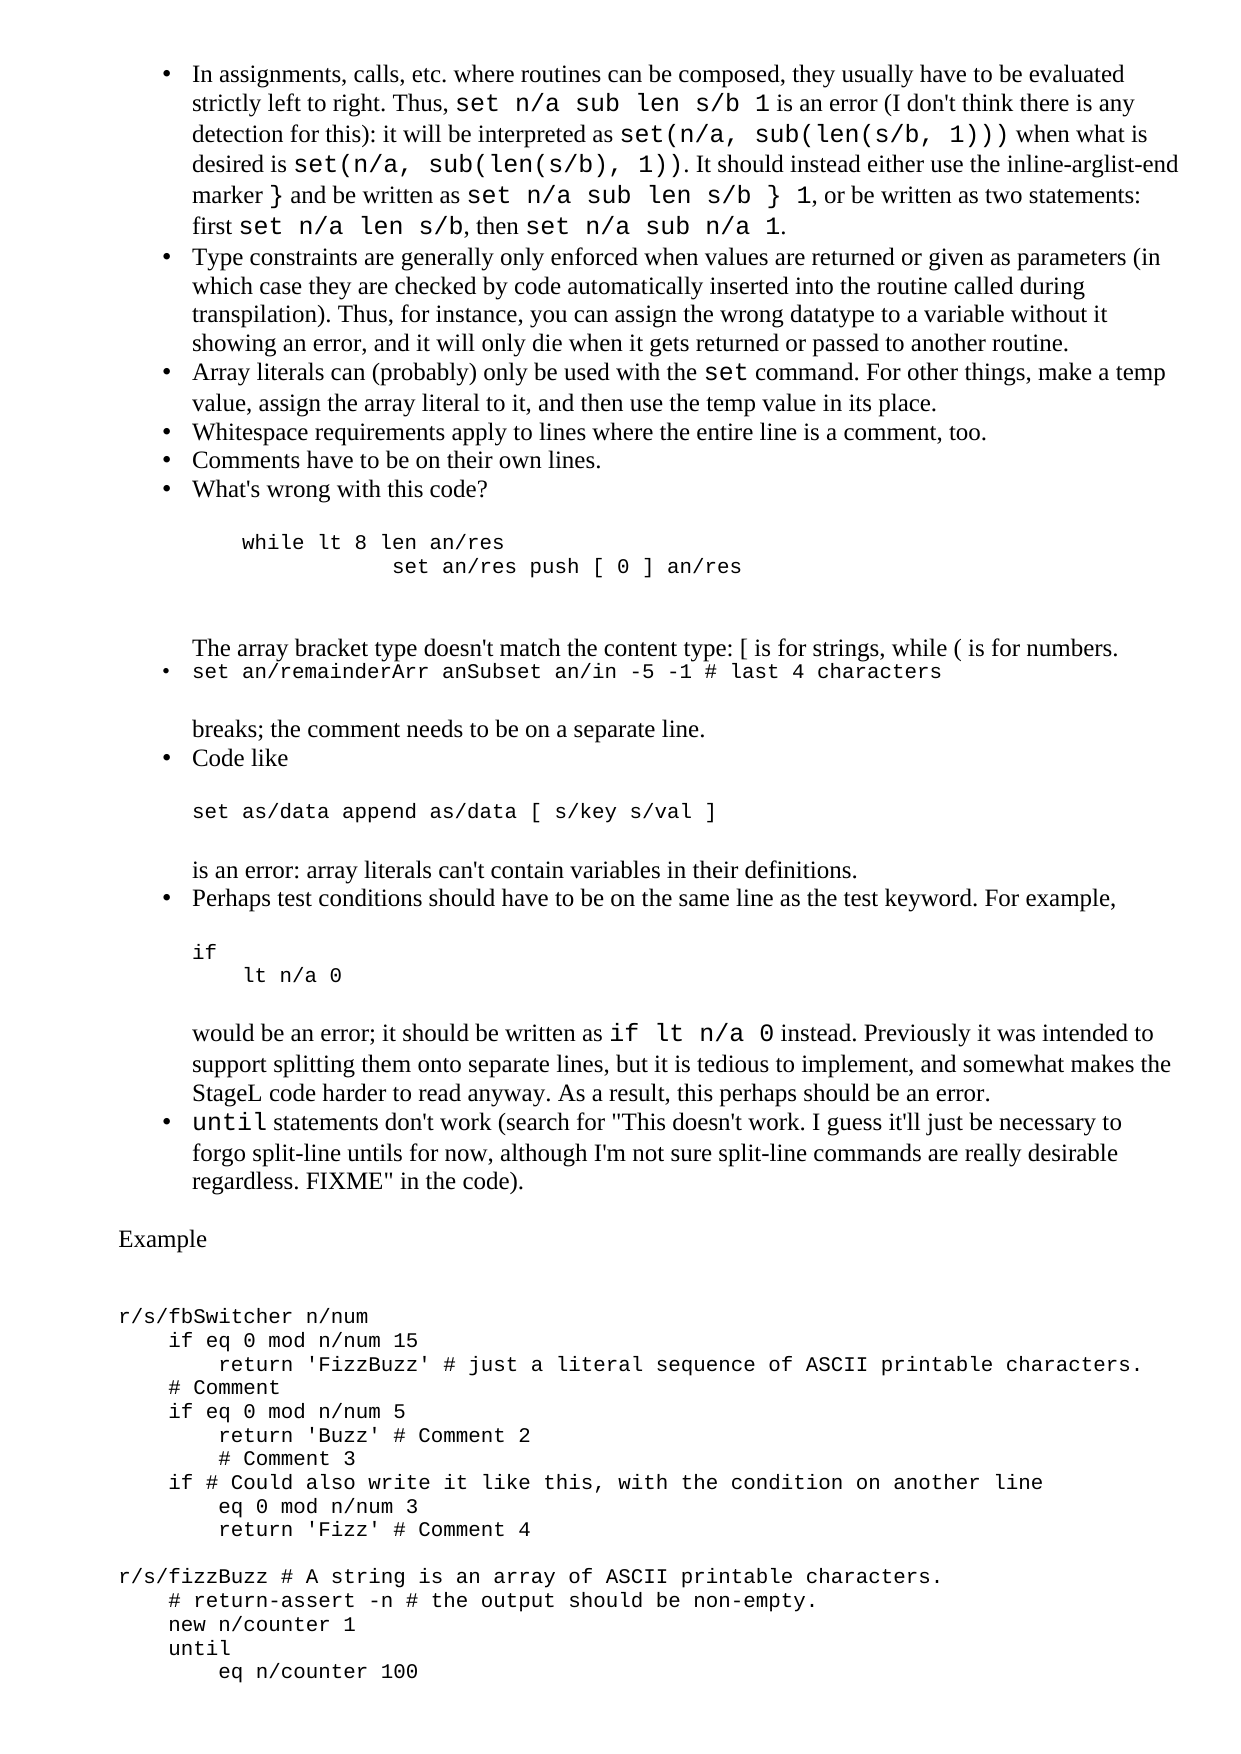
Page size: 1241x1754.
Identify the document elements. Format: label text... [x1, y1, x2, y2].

list set an/remainderArr anSubset an/in -5 -1 # last 4 characters [162, 661, 1181, 685]
text # Comment [118, 1377, 1181, 1401]
text if # Could also write it like this, with the condition on another line [118, 1472, 1181, 1496]
list Perhaps test conditions should have to be on the same line as the test keyword. For example, [162, 883, 1181, 912]
text r/s/fizzBuzz # A string is an array of ASCII printable characters. [118, 1567, 1181, 1590]
list Whitespace requirements apply to lines where the entire line is a comment, too. [162, 417, 1181, 445]
text return 'Fizz' # Comment 4 [118, 1519, 1181, 1543]
list would be an error; it should be written as if lt n/a 0 instead. Previously it was intended to support splitting them onto separate lines, but it is tedious to implement, and somewhat makes the StageL code harder to read anyway. As a result, this perhaps should be an error. [162, 1018, 1181, 1107]
list breaks; the comment needs to be on a separate line. [162, 714, 1181, 743]
list set as/data append as/data [ s/key s/val ] [162, 802, 1181, 825]
list The array bracket type doesn't match the content type: [ is for strings, while ( is for numbers. [162, 633, 1181, 661]
text if eq 0 mod n/num 5 [118, 1401, 1181, 1425]
list Code like [162, 743, 1181, 772]
list Comments have to be on their own lines. [162, 445, 1181, 474]
list In assignments, calls, etc. where routines can be composed, they usually have to be evaluated strictly left to right. Thus, set n/a sub len s/b 1 is an error (I don't think there is any detection for this): it will be interpreted as set(n/a, sub(len(s/b, 1))) when what is desired is set(n/a, sub(len(s/b), 1)). It should instead either use the inline-arglist-end marker } and be written as set n/a sub len s/b } 1, or be written as two statements: first set n/a len s/b, then set n/a sub n/a 1. [162, 59, 1181, 242]
text eq n/counter 100 [118, 1661, 1181, 1685]
list What's wrong with this code? [162, 474, 1181, 503]
list Array literals can (probably) only be used with the set command. For other things, make a temp value, assign the array literal to it, and then use the temp value in its place. [162, 357, 1181, 417]
list Type constraints are generally only enforced when values are returned or given as parameters (in which case they are checked by code automatically inserted into the routine called during transpilation). Thus, for instance, you can assign the wrong datatype to a variable without it showing an error, and it will only die when it gets returned or passed to another routine. [162, 242, 1181, 357]
text new n/counter 1 [118, 1614, 1181, 1637]
text eq 0 mod n/num 3 [118, 1496, 1181, 1519]
text return 'Buzz' # Comment 2 [118, 1425, 1181, 1448]
text # Comment 3 [118, 1448, 1181, 1472]
list set an/res push [ 0 ] an/res [162, 556, 1181, 579]
list lt n/a 0 [162, 965, 1181, 989]
text # return-assert -n # the output should be non-empty. [118, 1590, 1181, 1614]
text Example [118, 1224, 1181, 1253]
text r/s/fbSwitcher n/num [118, 1306, 1181, 1330]
list while lt 8 len an/res [162, 532, 1181, 556]
list until statements don't work (search for "This doesn't work. I guess it'll just be necessary to forgo split-line untils for now, although I'm not sure split-line commands are really desirable regardless. FIXME" in the code). [162, 1107, 1181, 1195]
text if eq 0 mod n/num 15 [118, 1330, 1181, 1354]
text until [118, 1637, 1181, 1661]
list if [162, 942, 1181, 965]
text return 'FizzBuzz' # just a literal sequence of ASCII printable characters. [118, 1354, 1181, 1377]
list is an error: array literals can't contain variables in their definitions. [162, 855, 1181, 883]
